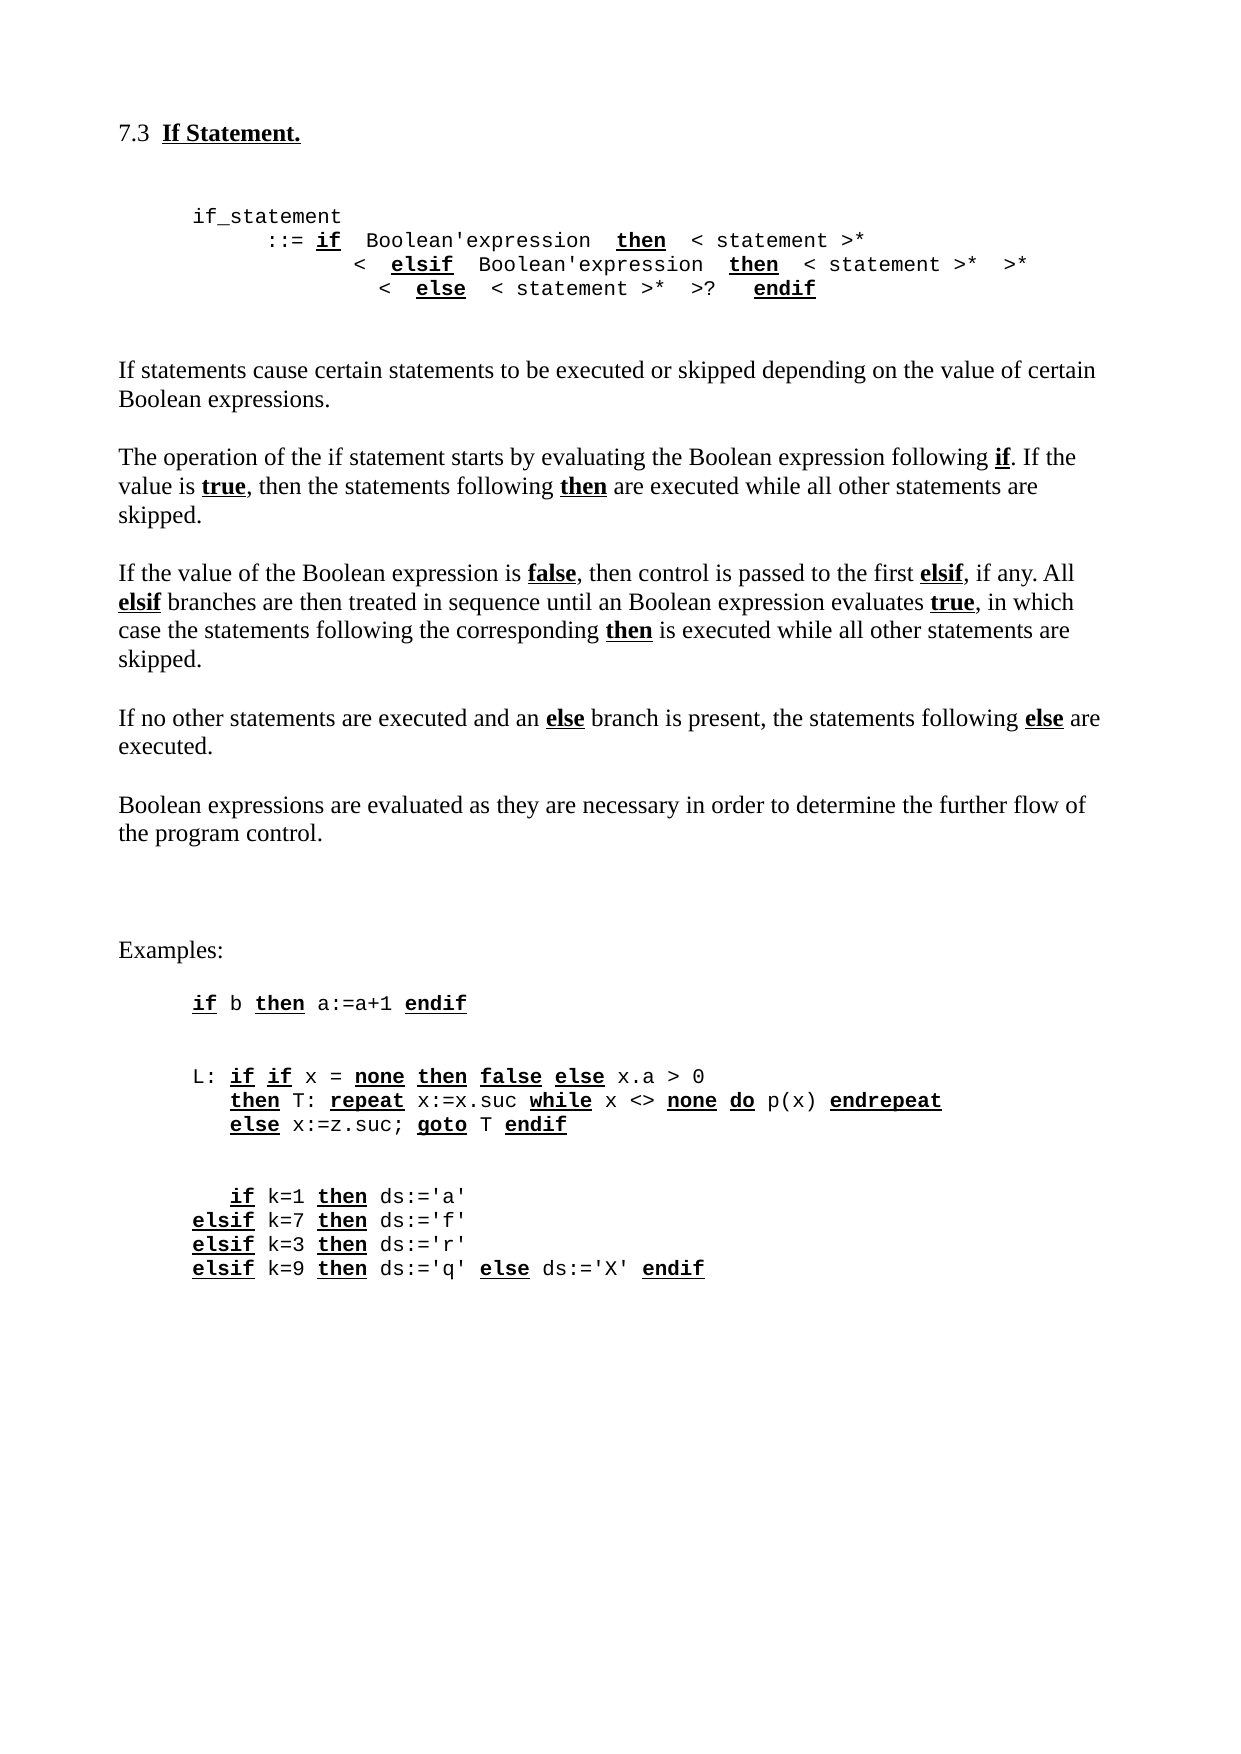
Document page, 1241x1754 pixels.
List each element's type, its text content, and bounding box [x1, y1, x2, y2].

text < elsif Boolean'expression then < statement >* >* [118, 254, 1122, 277]
text 7.3 If Statement. [118, 118, 1122, 147]
text if_statement [118, 206, 1122, 229]
text If statements cause certain statements to be executed or skipped depending on the value of certain Boolean expressions. [118, 355, 1122, 413]
text < else < statement >* >? endif [118, 278, 1122, 301]
text else x:=z.suc; goto T endif [118, 1114, 1122, 1137]
text if b then a:=a+1 endif [118, 993, 1122, 1017]
text ::= if Boolean'expression then < statement >* [118, 230, 1122, 253]
text then T: repeat x:=x.suc while x <> none do p(x) endrepeat [118, 1090, 1122, 1113]
text elsif k=3 then ds:='r' [118, 1234, 1122, 1258]
text elsif k=7 then ds:='f' [118, 1210, 1122, 1234]
text Boolean expressions are evaluated as they are necessary in order to determine the further flow of the program control. [118, 790, 1122, 847]
text If no other statements are executed and an else branch is present, the statements following else are executed. [118, 703, 1122, 760]
text elsif k=9 then ds:='q' else ds:='X' endif [118, 1258, 1122, 1282]
text The operation of the if statement starts by evaluating the Boolean expression following if. If the value is true, then the statements following then are executed while all other statements are skipped. [118, 442, 1122, 528]
text Examples: [118, 935, 1122, 964]
text L: if if x = none then false else x.a > 0 [118, 1066, 1122, 1089]
text If the value of the Boolean expression is false, then control is passed to the first elsif, if any. All elsif branches are then treated in sequence until an Boolean expression evaluates true, in which case the statements following the corresponding then is executed while all other statements are skipped. [118, 558, 1122, 673]
text if k=1 then ds:='a' [118, 1186, 1122, 1209]
